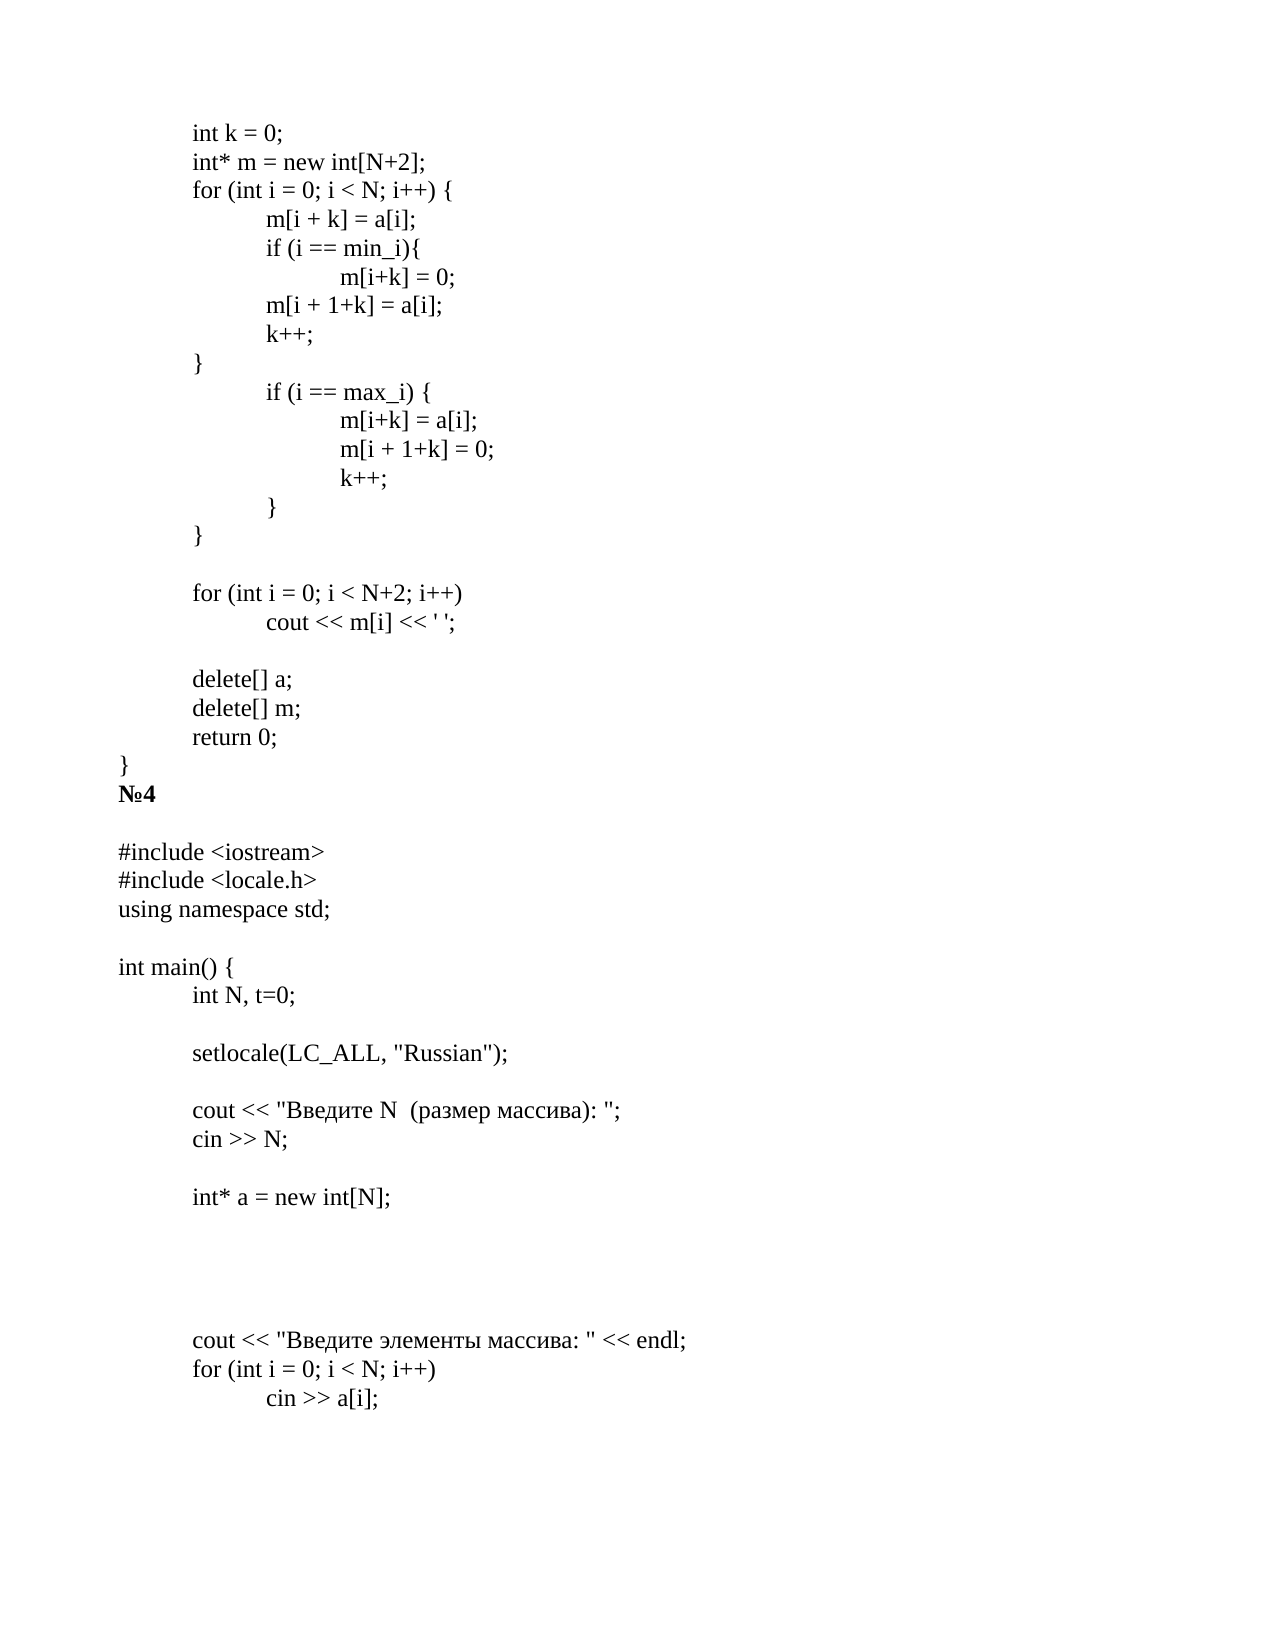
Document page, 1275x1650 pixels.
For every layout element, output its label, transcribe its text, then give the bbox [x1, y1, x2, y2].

text k++; [118, 463, 1157, 492]
text if (i == min_i){ [118, 233, 1157, 262]
text for (int i = 0; i < N; i++) { [118, 176, 1157, 204]
text using namespace std; [118, 894, 1157, 923]
text cin >> a[i]; [118, 1383, 1157, 1412]
text m[i + k] = a[i]; [118, 204, 1157, 233]
text if (i == max_i) { [118, 377, 1157, 406]
text } [118, 492, 1157, 521]
text k++; [118, 319, 1157, 348]
text int N, t=0; [118, 981, 1157, 1009]
text cout << "Введите элементы массива: " << endl; [118, 1326, 1157, 1354]
text m[i+k] = 0; [118, 262, 1157, 291]
text №4 [118, 779, 1157, 808]
text m[i + 1+k] = a[i]; [118, 291, 1157, 319]
text cin >> N; [118, 1124, 1157, 1153]
text for (int i = 0; i < N; i++) [118, 1354, 1157, 1383]
text #include <iostream> [118, 837, 1157, 866]
text #include <locale.h> [118, 866, 1157, 894]
text int main() { [118, 952, 1157, 981]
text int* a = new int[N]; [118, 1182, 1157, 1211]
text } [118, 521, 1157, 549]
text cout << m[i] << ' '; [118, 607, 1157, 636]
text setlocale(LC_ALL, "Russian"); [118, 1038, 1157, 1067]
text delete[] m; [118, 693, 1157, 722]
text int k = 0; [118, 118, 1157, 147]
text delete[] a; [118, 664, 1157, 693]
text } [118, 348, 1157, 377]
text int* m = new int[N+2]; [118, 147, 1157, 176]
text m[i+k] = a[i]; [118, 406, 1157, 434]
text } [118, 751, 1157, 779]
text m[i + 1+k] = 0; [118, 434, 1157, 463]
text return 0; [118, 722, 1157, 751]
text for (int i = 0; i < N+2; i++) [118, 578, 1157, 607]
text cout << "Введите N (размер массива): "; [118, 1096, 1157, 1124]
